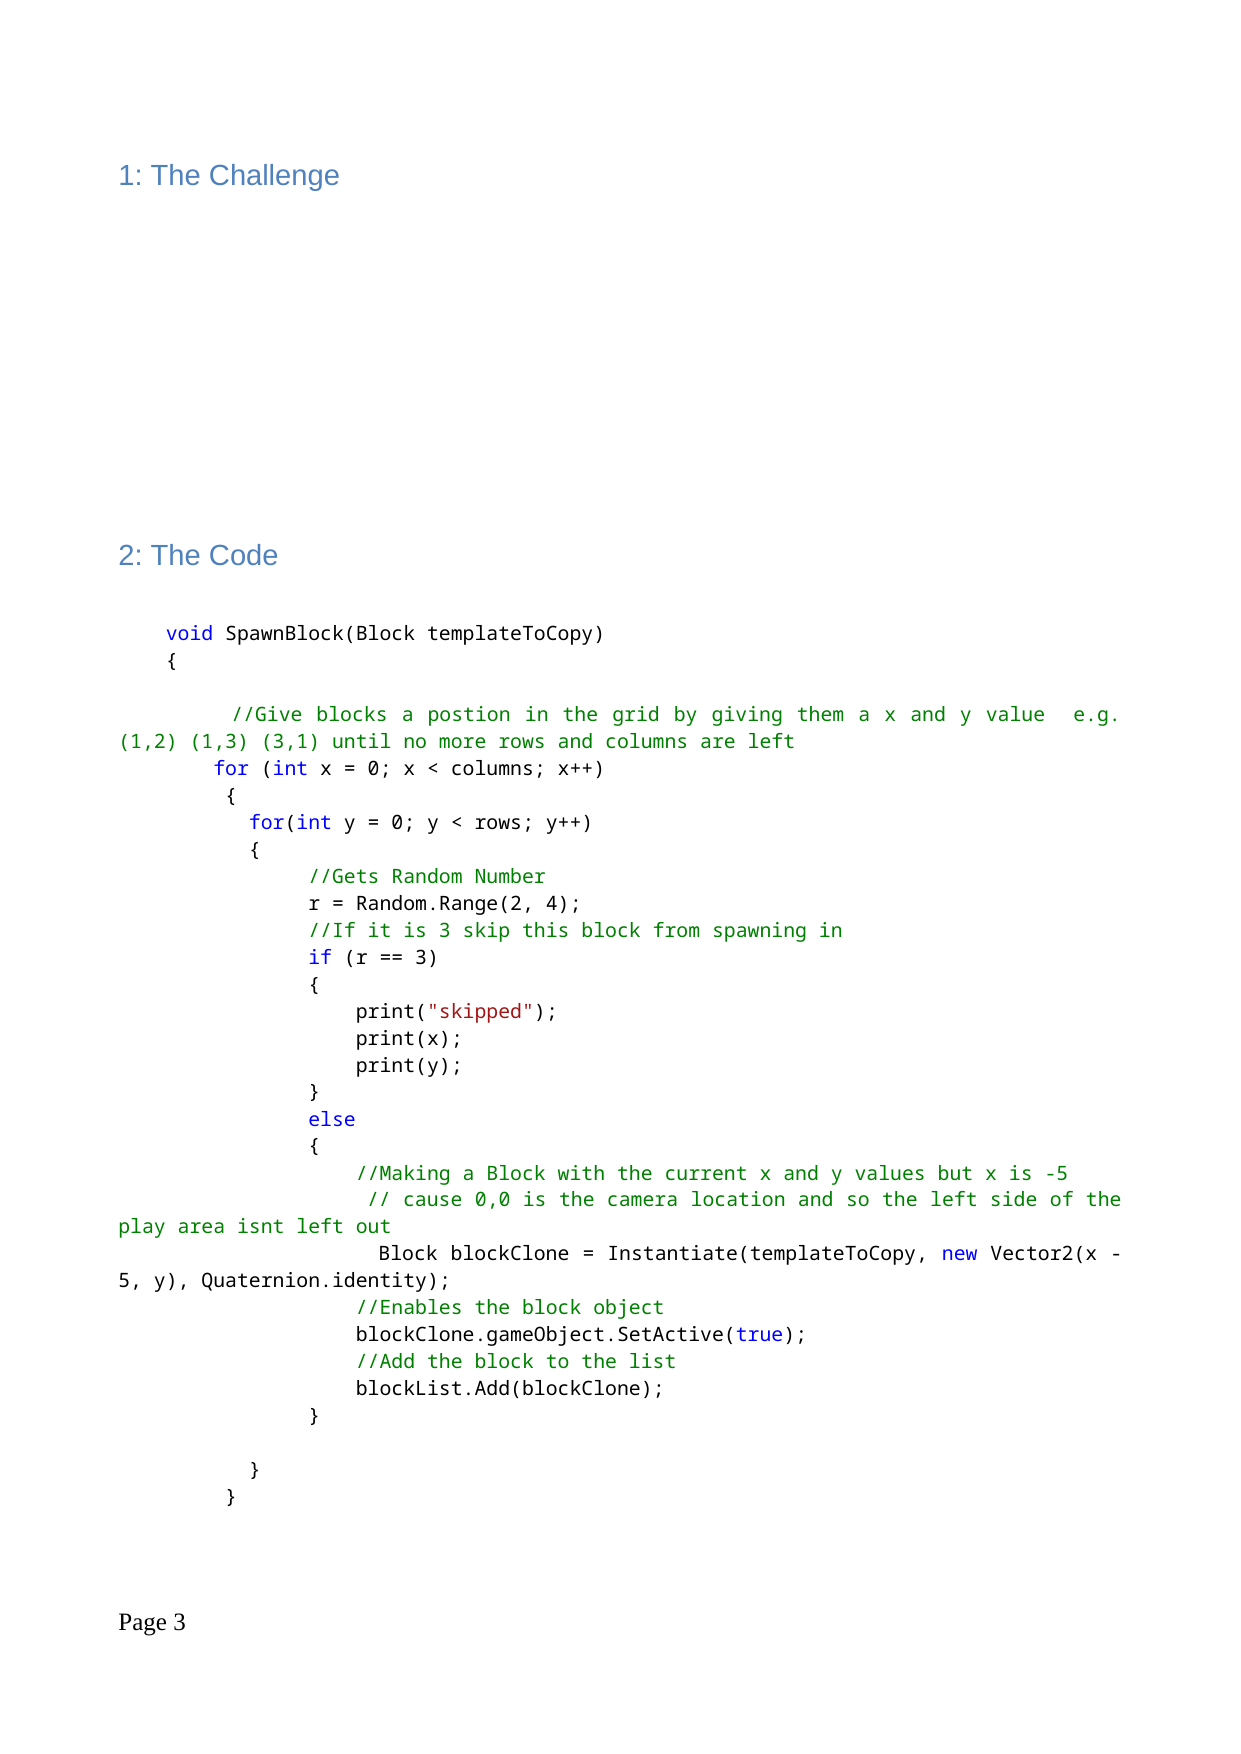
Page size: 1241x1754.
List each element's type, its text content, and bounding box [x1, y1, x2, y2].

text The part of code I consider to be the most challenging to implement for me was the question of how was I going to get the blocks to spawn in rows and columns automatically. I wanted to do this as it was more interesting to have code place in the rest of my blocks instead of duplicating the block for 4 rows manually and creating different scenes for levels. As a base I tried starting to adapt the BallSpawner code given in the labs. Another reason why I wanted this is I wanted to make the levels endless and random so it should be a different amount of blocks each time so some levels may be more precision based than the last one. My first challenge was figuring out how to make each block be at a different x and y point on this grid of blocks I wanted which led me down looking at various things and possible ways to do this such as vector2 and transform.position. [118, 199, 1049, 487]
text r = Random.Range(2, 4); [118, 889, 1122, 916]
text //Gets Random Number [118, 862, 1122, 889]
text //Enables the block object [118, 1294, 1122, 1321]
text blockClone.gameObject.SetActive(true); [118, 1321, 1122, 1348]
text { [118, 1132, 1122, 1159]
subtitle 1: The Challenge [118, 158, 1122, 191]
text if (r == 3) [118, 943, 1122, 970]
text print(y); [118, 1051, 1122, 1078]
text //Give blocks a postion in the grid by giving them a x and y value e.g. (1,2) (1,3) (3,1) until no more rows and columns are left [118, 700, 1122, 754]
text { [118, 835, 1122, 862]
text else [118, 1105, 1122, 1132]
text { [118, 646, 1122, 673]
text print("skipped"); [118, 997, 1122, 1024]
subtitle 2: The Code [118, 538, 1122, 571]
text Below is the code used to spawn each block as seen in BlockSpawner.cs [117, 579, 1049, 608]
text { [118, 781, 1122, 808]
text // cause 0,0 is the camera location and so the left side of the play area isnt left out [118, 1186, 1122, 1240]
text } [118, 1456, 1122, 1482]
text Block blockClone = Instantiate(templateToCopy, new Vector2(x - 5, y), Quaternion.identity); [118, 1240, 1122, 1294]
text //Making a Block with the current x and y values but x is -5 [118, 1159, 1122, 1186]
text } [118, 1402, 1122, 1428]
text print(x); [118, 1024, 1122, 1051]
text //If it is 3 skip this block from spawning in [118, 916, 1122, 943]
text void SpawnBlock(Block templateToCopy) [118, 619, 1122, 646]
text //Add the block to the list [118, 1348, 1122, 1374]
text for (int x = 0; x < columns; x++) [118, 754, 1122, 781]
text blockList.Add(blockClone); [118, 1374, 1122, 1402]
text } [118, 1482, 1122, 1509]
text for(int y = 0; y < rows; y++) [118, 808, 1122, 835]
text { [118, 970, 1122, 997]
text } [118, 1078, 1122, 1105]
